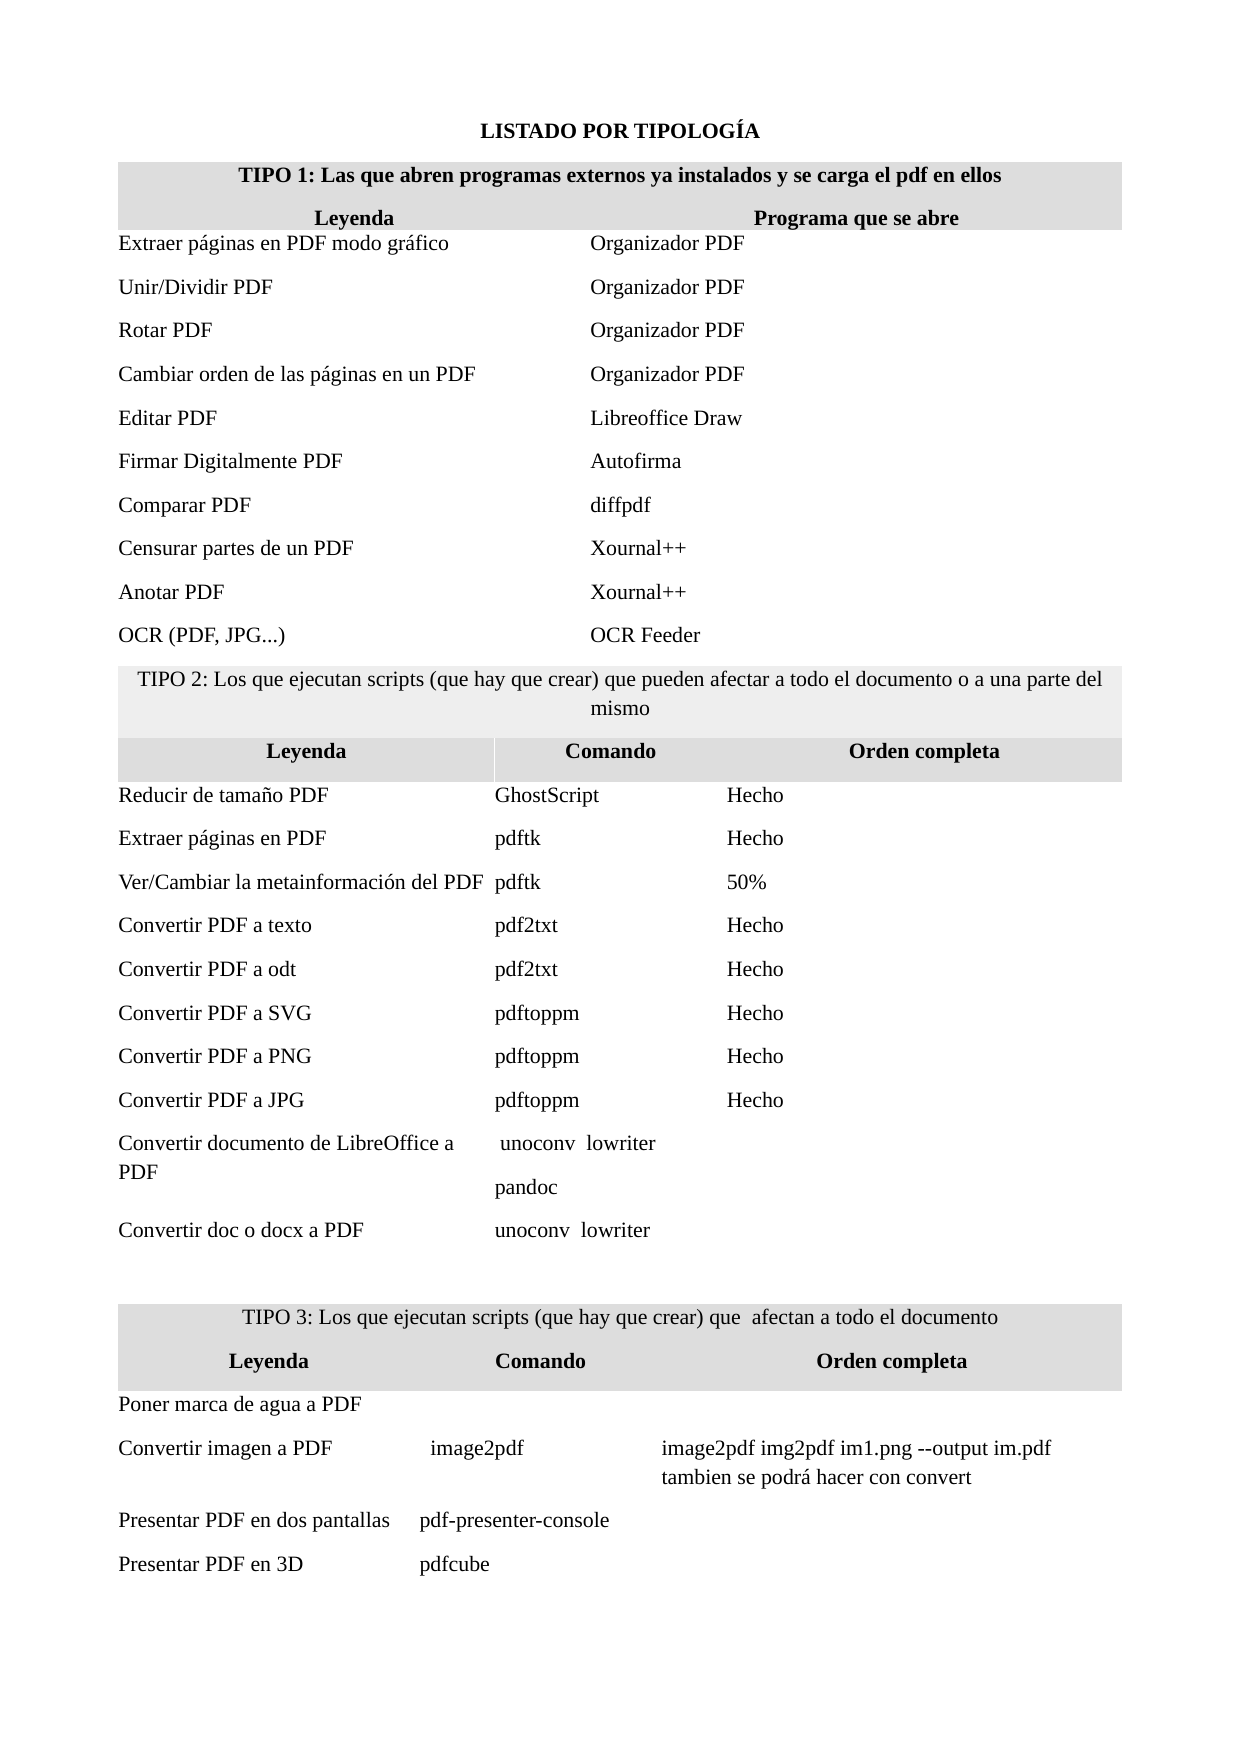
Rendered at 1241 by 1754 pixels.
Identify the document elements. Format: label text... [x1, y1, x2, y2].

table_cell Censurar partes de un PDF [118, 535, 590, 579]
table_cell Hecho [727, 1000, 1122, 1043]
table_cell Rotar PDF [118, 318, 590, 361]
table_cell pdftoppm [495, 1087, 727, 1130]
table_header TIPO 1: Las que abren programas externos ya instalados y se carga el pdf en ellos [118, 162, 1122, 205]
table_cell [727, 1217, 1122, 1261]
table_cell Organizador PDF [590, 361, 1122, 404]
table_cell Convertir PDF a odt [118, 956, 494, 999]
table_header Orden completa [727, 738, 1122, 782]
table_cell Autofirma [590, 448, 1122, 492]
table_cell Libreoffice Draw [590, 405, 1122, 448]
table_cell Editar PDF [118, 405, 590, 448]
table_cell pdf2txt [495, 956, 727, 999]
table_cell Presentar PDF en dos pantallas [118, 1508, 419, 1551]
table_cell [661, 1391, 1122, 1435]
table_cell Hecho [727, 782, 1122, 825]
table_cell pdftk [495, 825, 727, 869]
table_cell [419, 1391, 661, 1435]
table_cell Leyenda [118, 205, 590, 230]
table_cell GhostScript [495, 782, 727, 825]
table_cell diffpdf [590, 492, 1122, 535]
table_cell image2pdf img2pdf im1.png --output im.pdf tambien se podrá hacer con convert [661, 1435, 1122, 1507]
table_cell Convertir PDF a PNG [118, 1043, 494, 1087]
table_cell pdftoppm [495, 1000, 727, 1043]
table_cell unoconv lowriter [495, 1217, 727, 1261]
table_cell pdfcube [419, 1551, 661, 1594]
table_cell pdf-presenter-console [419, 1508, 661, 1551]
table_cell Comando [419, 1348, 661, 1391]
table_cell Leyenda [118, 1348, 419, 1391]
table_cell Ver/Cambiar la metainformación del PDF [118, 869, 494, 912]
table_cell Hecho [727, 956, 1122, 999]
table_cell image2pdf [419, 1435, 661, 1507]
table_header Leyenda [118, 738, 494, 782]
table_header TIPO 3: Los que ejecutan scripts (que hay que crear) que afectan a todo el documento [118, 1304, 1122, 1348]
table_cell Organizador PDF [590, 318, 1122, 361]
table_cell Presentar PDF en 3D [118, 1551, 419, 1594]
table_cell Hecho [727, 1087, 1122, 1130]
table_cell Hecho [727, 825, 1122, 869]
table_cell Extraer páginas en PDF [118, 825, 494, 869]
table_cell [661, 1508, 1122, 1551]
table_cell [661, 1551, 1122, 1594]
table_cell Firmar Digitalmente PDF [118, 448, 590, 492]
table_cell Reducir de tamaño PDF [118, 782, 494, 825]
table_cell Extraer páginas en PDF modo gráfico [118, 230, 590, 274]
table_cell Programa que se abre [590, 205, 1122, 230]
table_cell Comparar PDF [118, 492, 590, 535]
table_cell Convertir documento de LibreOffice a PDF [118, 1130, 494, 1217]
table_cell Convertir doc o docx a PDF [118, 1217, 494, 1261]
table_cell Organizador PDF [590, 274, 1122, 317]
table_cell Orden completa [661, 1348, 1122, 1391]
table_cell pdftk [495, 869, 727, 912]
table_cell Hecho [727, 913, 1122, 956]
table_cell Hecho [727, 1043, 1122, 1087]
table_cell Cambiar orden de las páginas en un PDF [118, 361, 590, 404]
table_cell Xournal++ [590, 579, 1122, 622]
table_cell Convertir PDF a texto [118, 913, 494, 956]
table_cell [727, 1130, 1122, 1217]
table_cell TIPO 2: Los que ejecutan scripts (que hay que crear) que pueden afectar a todo el documento o a una parte del mismo [118, 666, 1122, 738]
table_cell 50% [727, 869, 1122, 912]
table_cell Anotar PDF [118, 579, 590, 622]
table_cell Unir/Dividir PDF [118, 274, 590, 317]
table_cell Poner marca de agua a PDF [118, 1391, 419, 1435]
table_cell Convertir PDF a JPG [118, 1087, 494, 1130]
table_cell pdftoppm [495, 1043, 727, 1087]
table_cell pdf2txt [495, 913, 727, 956]
table_cell Xournal++ [590, 535, 1122, 579]
table_header Comando [495, 738, 727, 782]
table_cell Convertir PDF a SVG [118, 1000, 494, 1043]
table_cell OCR Feeder [590, 622, 1122, 666]
table_cell Convertir imagen a PDF [118, 1435, 419, 1507]
table_cell unoconv lowriter pandoc [495, 1130, 727, 1217]
table_cell Organizador PDF [590, 230, 1122, 274]
table_cell OCR (PDF, JPG...) [118, 622, 590, 666]
text LISTADO POR TIPOLOGÍA [118, 118, 1122, 143]
